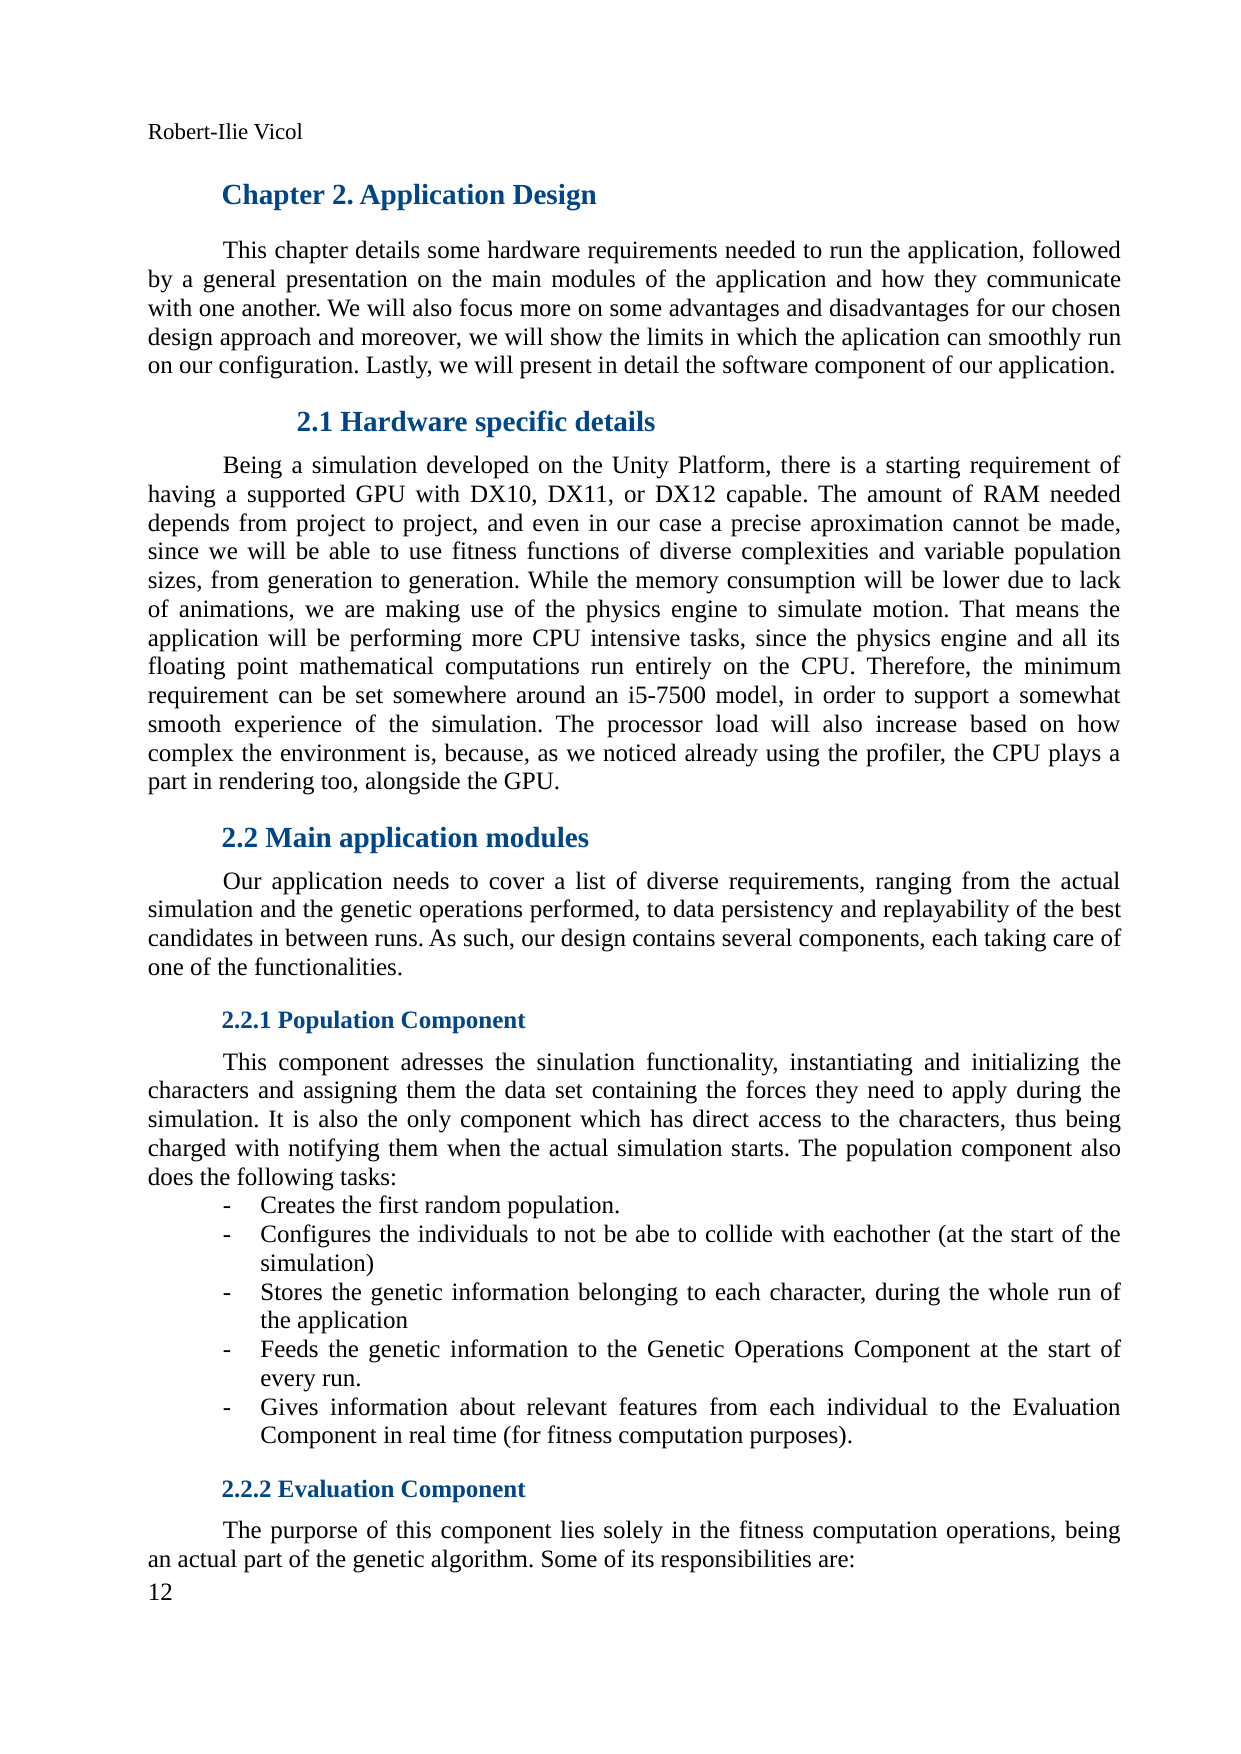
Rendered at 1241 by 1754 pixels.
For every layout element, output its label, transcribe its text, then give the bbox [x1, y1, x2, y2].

list Feeds the genetic information to the Genetic Operations Component at the start of every run. [223, 1334, 1122, 1392]
list Gives information about relevant features from each individual to the Evaluation Component in real time (for fitness computation purposes). [223, 1392, 1122, 1449]
text This component adresses the sinulation functionality, instantiating and initializing the characters and assigning them the data set containing the forces they need to apply during the simulation. It is also the only component which has direct access to the characters, thus being charged with notifying them when the actual simulation starts. The population component also does the following tasks: [148, 1047, 1122, 1191]
text This chapter details some hardware requirements needed to run the application, followed by a general presentation on the main modules of the application and how they communicate with one another. We will also focus more on some advantages and disadvantages for our chosen design approach and moreover, we will show the limits in which the aplication can smoothly run on our configuration. Lastly, we will present in detail the software component of our application. [148, 236, 1122, 379]
list Configures the individuals to not be abe to collide with eachother (at the start of the simulation) [223, 1219, 1122, 1277]
text Our application needs to cover a list of diverse requirements, ranging from the actual simulation and the genetic operations performed, to data persistency and replayability of the best candidates in between runs. As such, our design contains several components, each taking care of one of the functionalities. [148, 866, 1122, 981]
subtitle 2.2 Main application modules [221, 820, 1122, 853]
text The purporse of this component lies solely in the fitness computation operations, being an actual part of the genetic algorithm. Some of its responsibilities are: [148, 1515, 1122, 1573]
text Being a simulation developed on the Unity Platform, there is a starting requirement of having a supported GPU with DX10, DX11, or DX12 capable. The amount of RAM needed depends from project to project, and even in our case a precise aproximation cannot be made, since we will be able to use fitness functions of diverse complexities and variable population sizes, from generation to generation. While the memory consumption will be lower due to lack of animations, we are making use of the physics engine to simulate motion. That means the application will be performing more CPU intensive tasks, since the physics engine and all its floating point mathematical computations run entirely on the CPU. Therefore, the minimum requirement can be set somewhere around an i5-7500 model, in order to support a somewhat smooth experience of the simulation. The processor load will also increase based on how complex the environment is, because, as we noticed already using the profiler, the CPU plays a part in rendering too, alongside the GPU. [148, 450, 1122, 795]
subtitle 2.2.1 Population Component [221, 1006, 1122, 1034]
subtitle 2.1 Hardware specific details [221, 404, 1122, 438]
list Stores the genetic information belonging to each character, during the whole run of the application [223, 1277, 1122, 1334]
subtitle Chapter 2. Application Design [221, 177, 1122, 211]
list Creates the first random population. [223, 1191, 1122, 1219]
subtitle 2.2.2 Evaluation Component [221, 1474, 1122, 1503]
